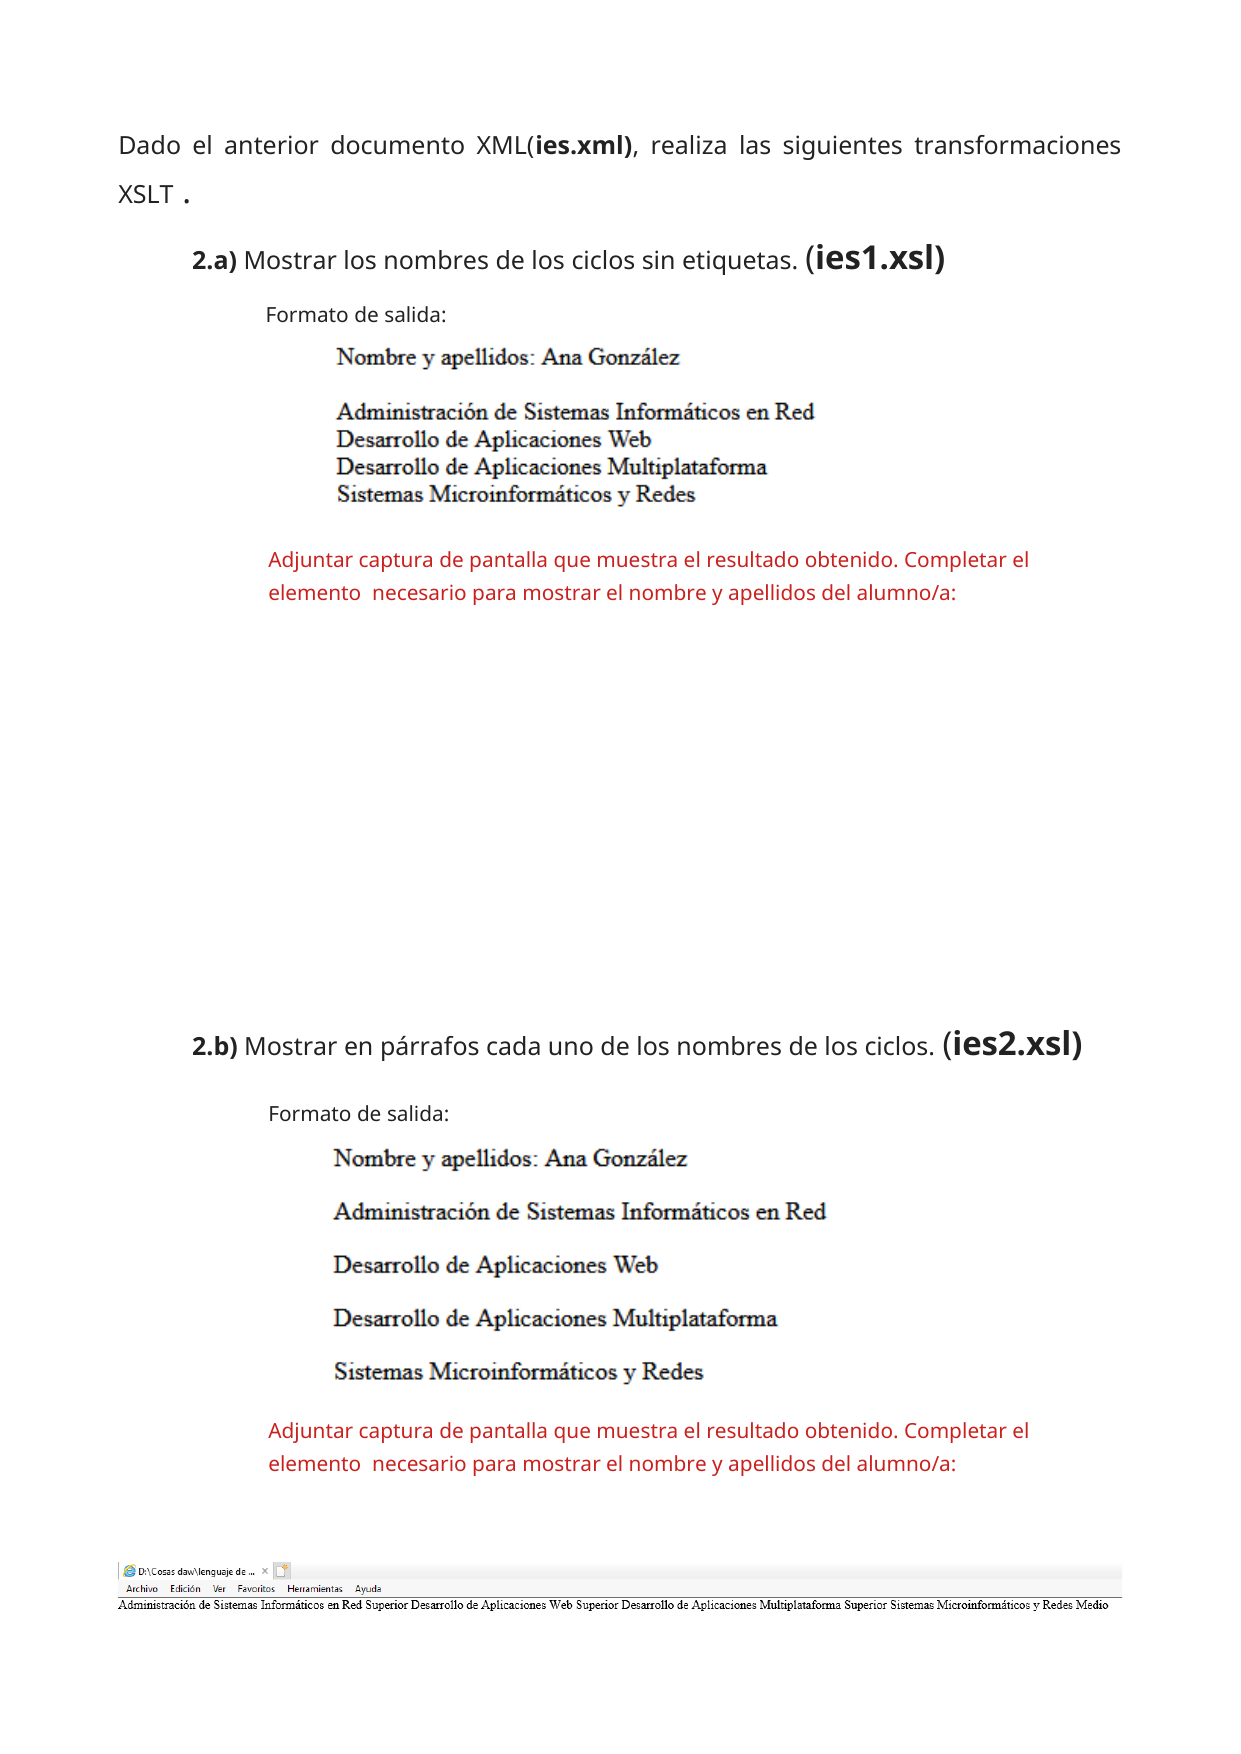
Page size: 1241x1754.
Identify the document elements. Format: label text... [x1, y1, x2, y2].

text Dado el anterior documento XML(ies.xml), realiza las siguientes transformaciones XSLT . [118, 128, 1122, 213]
list 2.a) Mostrar los nombres de los ciclos sin etiquetas. (ies1.xsl) [118, 234, 1122, 279]
picture [118, 1562, 1123, 1625]
list Formato de salida: [236, 300, 1122, 329]
picture [335, 333, 843, 514]
text Formato de salida: [118, 1087, 1122, 1131]
text Adjuntar captura de pantalla que muestra el resultado obtenido. Completar el elemento necesario para mostrar el nombre y apellidos del alumno/a: [268, 1416, 1122, 1477]
list 2.b) Mostrar en párrafos cada uno de los nombres de los ciclos. (ies2.xsl) [118, 1021, 1122, 1065]
picture [331, 1132, 840, 1408]
text Adjuntar captura de pantalla que muestra el resultado obtenido. Completar el elemento necesario para mostrar el nombre y apellidos del alumno/a: [268, 545, 1122, 606]
